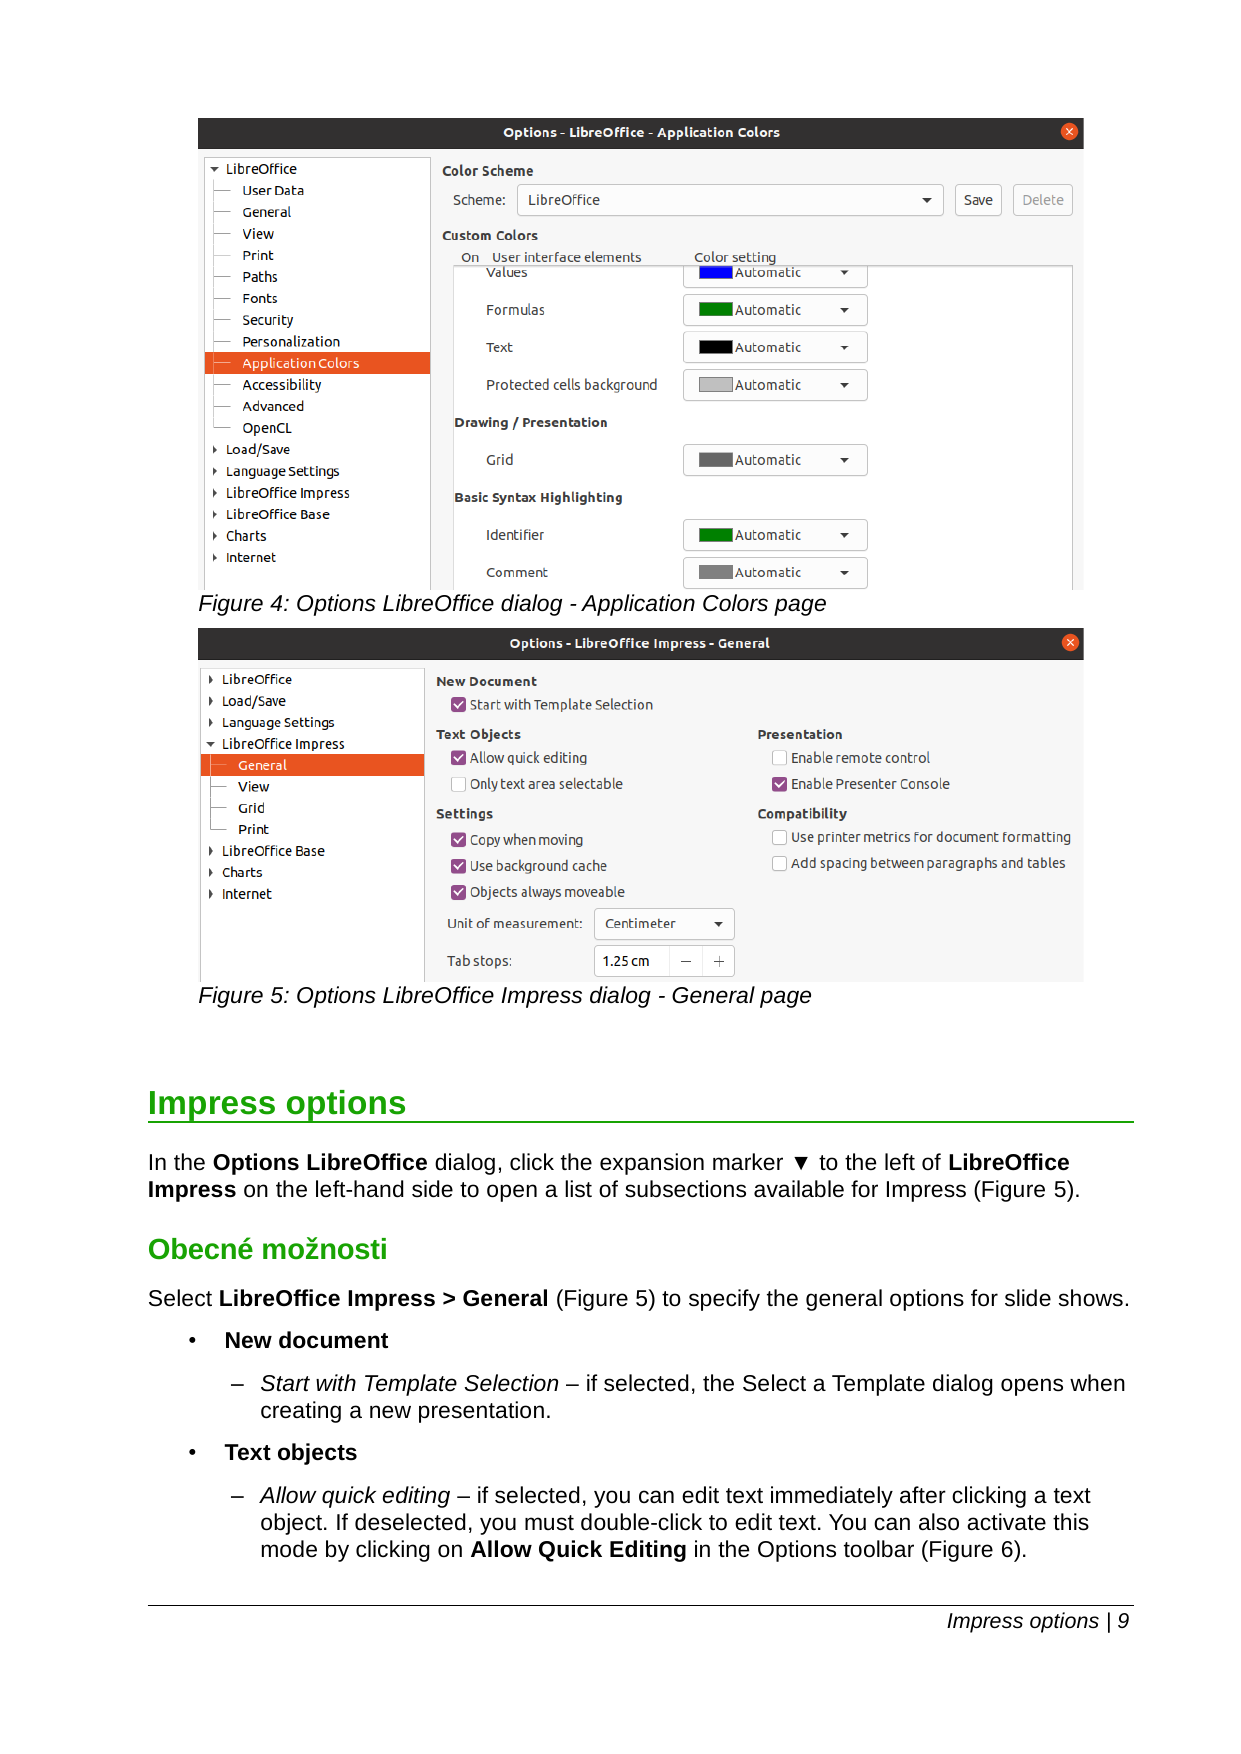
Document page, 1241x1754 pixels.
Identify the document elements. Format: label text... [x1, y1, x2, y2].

text Figure 4: Options LibreOffice dialog - Application Colors page [198, 590, 1083, 616]
list Allow quick editing – if selected, you can edit text immediately after clicking a text object. If deselected, you must double-click to edit text. You can also activate this mode by clicking on Allow Quick Editing in the Options toolbar (Figure 6). [231, 1481, 1134, 1562]
text Figure 5: Options LibreOffice Impress dialog - General page [198, 982, 1083, 1008]
text Select LibreOffice Impress > General (Figure 5) to specify the general options for slide shows. [148, 1284, 1134, 1311]
list New document [185, 1323, 1134, 1356]
picture [198, 628, 1084, 982]
list Text objects [185, 1436, 1134, 1468]
subtitle Impress options [148, 1083, 1134, 1121]
subtitle Obecné možnosti [148, 1232, 1134, 1265]
list Start with Template Selection – if selected, the Select a Template dialog opens when creating a new presentation. [231, 1369, 1134, 1423]
picture [198, 118, 1084, 590]
text In the Options LibreOffice dialog, click the expansion marker ▼ to the left of LibreOffice Impress on the left-hand side to open a list of subsections available for Impress (Figure 5). [148, 1148, 1134, 1202]
